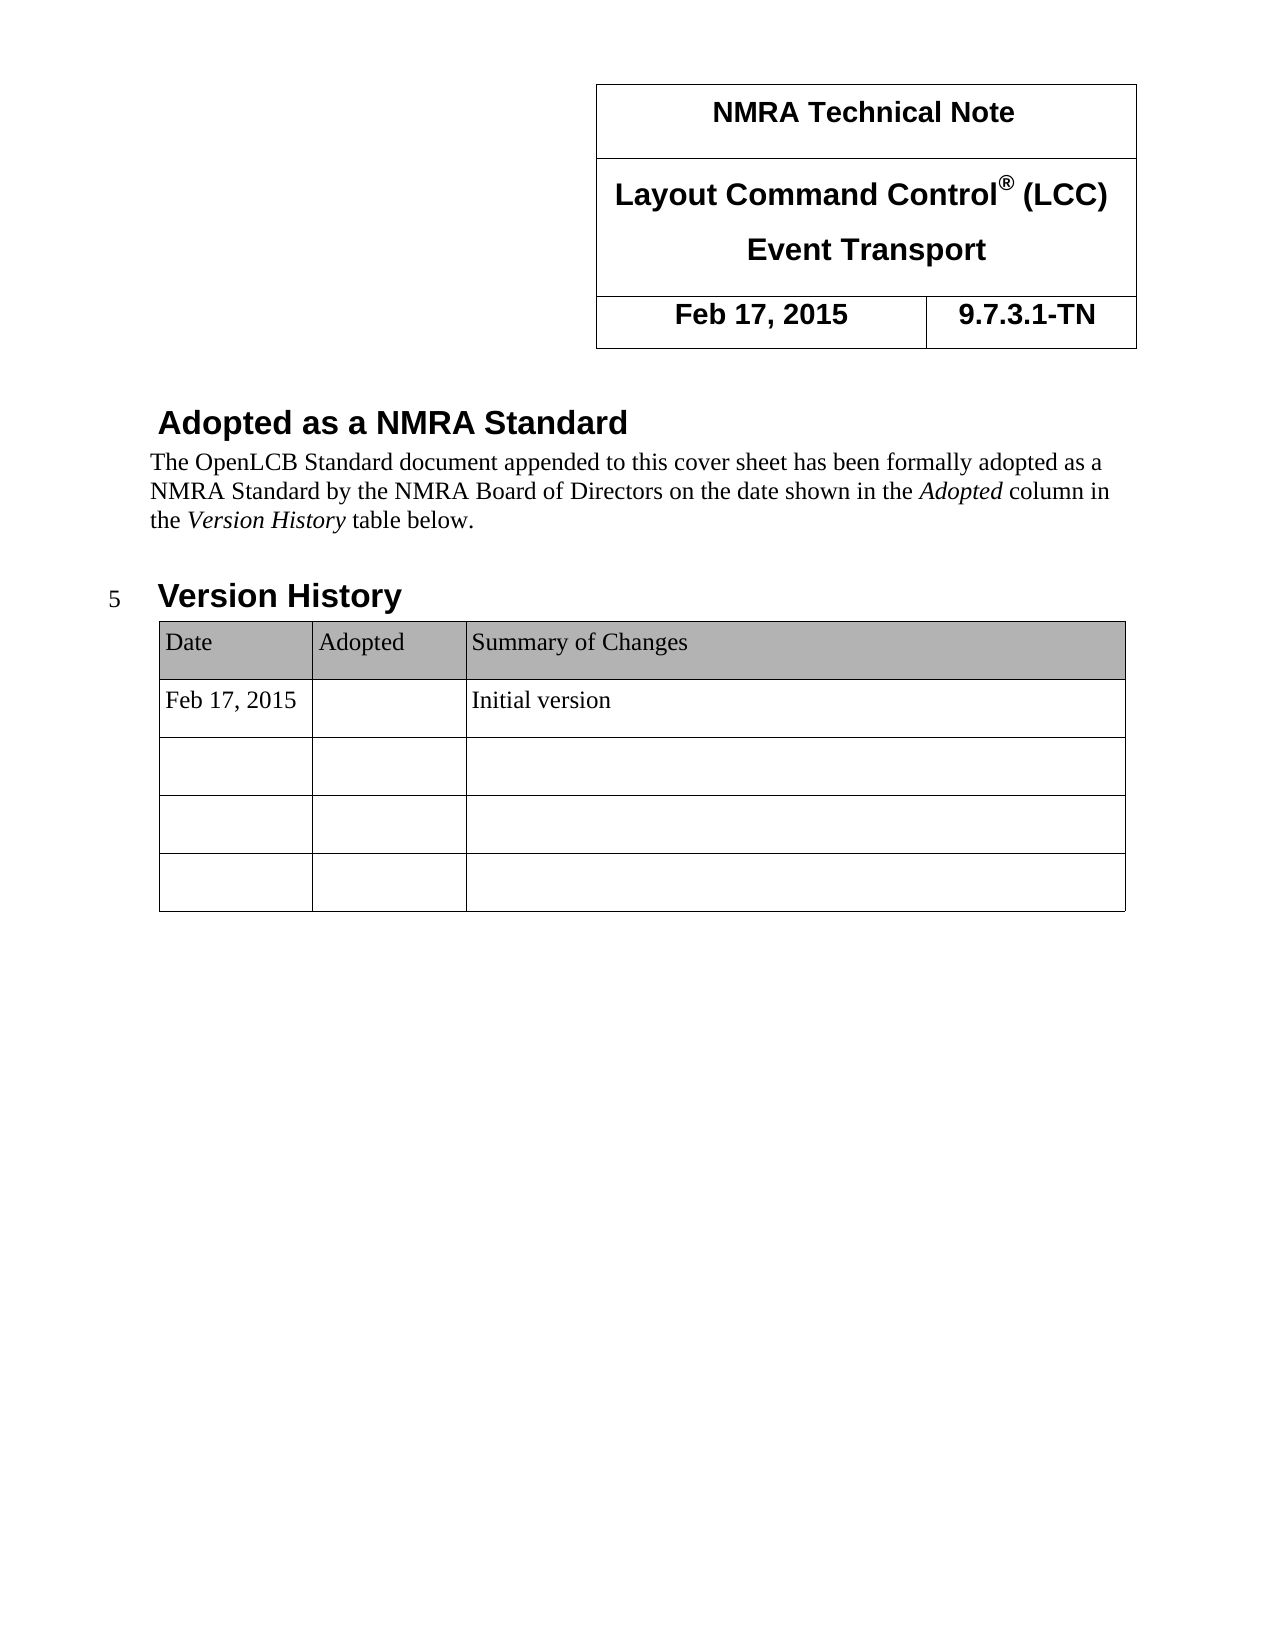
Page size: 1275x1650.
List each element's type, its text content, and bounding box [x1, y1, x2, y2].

table_cell [467, 796, 1125, 853]
table_cell [467, 738, 1125, 795]
table_cell [467, 854, 1125, 911]
table_cell [313, 680, 466, 737]
table_cell [313, 796, 466, 853]
table_cell [313, 854, 466, 911]
table_cell Initial version [467, 680, 1125, 737]
table_header Date [160, 622, 312, 679]
table_header Summary of Changes [467, 622, 1125, 679]
table_header Adopted [313, 622, 466, 679]
subtitle Version History [112, 576, 1125, 615]
table_cell Feb 17, 2015 [160, 680, 312, 737]
table_cell [160, 854, 312, 911]
subtitle Adopted as a NMRA Standard [112, 403, 1125, 441]
text The OpenLCB Standard document appended to this cover sheet has been formally adopted as a NMRA Standard by the NMRA Board of Directors on the date shown in the Adopted column in the Version History table below. [150, 447, 1125, 534]
table_cell [160, 796, 312, 853]
table_cell [313, 738, 466, 795]
table_cell [160, 738, 312, 795]
